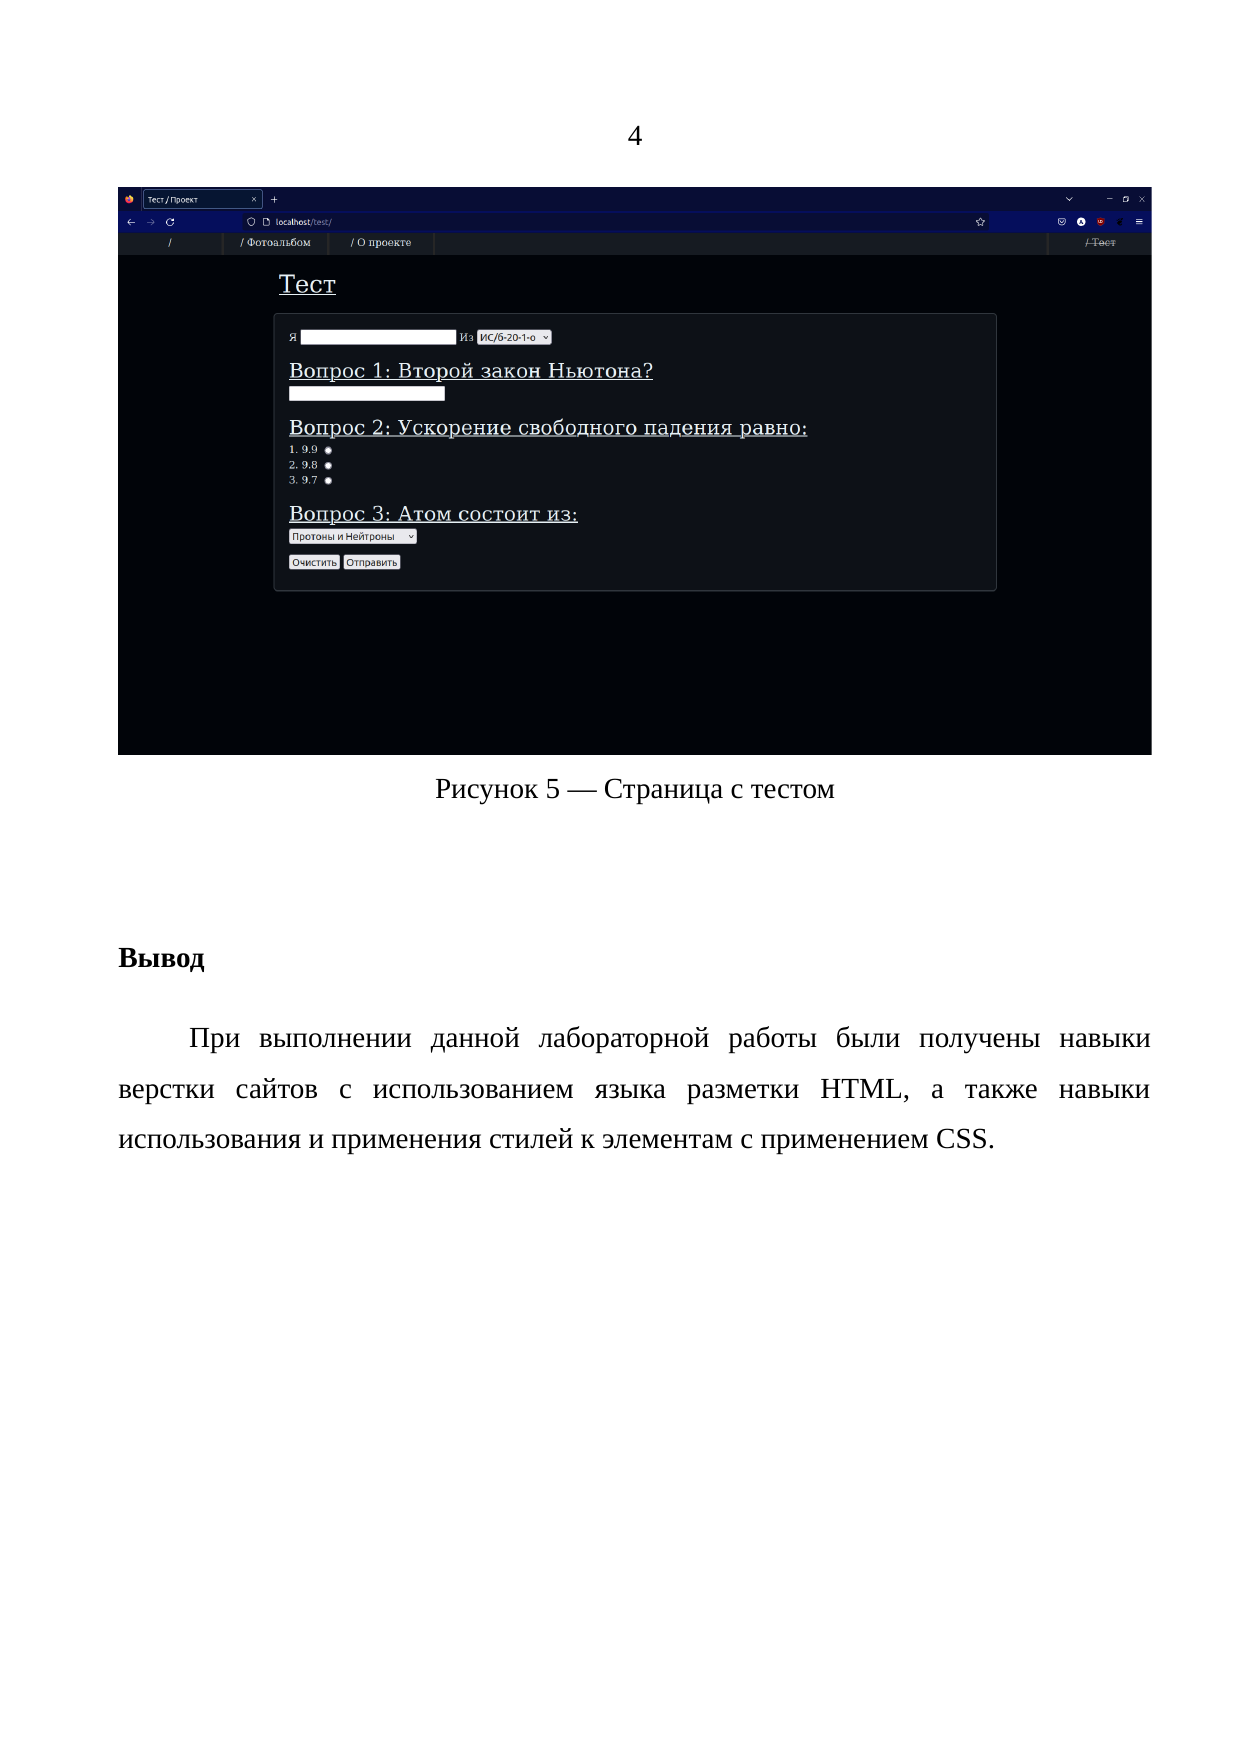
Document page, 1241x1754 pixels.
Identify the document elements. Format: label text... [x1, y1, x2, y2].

text Рисунок 5 — Страница с тестом [118, 755, 1152, 805]
picture [118, 187, 1152, 755]
text При выполнении данной лабораторной работы были получены навыки верстки сайтов с использованием языка разметки HTML, а также навыки использования и применения стилей к элементам с применением CSS. [118, 1021, 1152, 1155]
subtitle Вывод [118, 940, 1152, 973]
